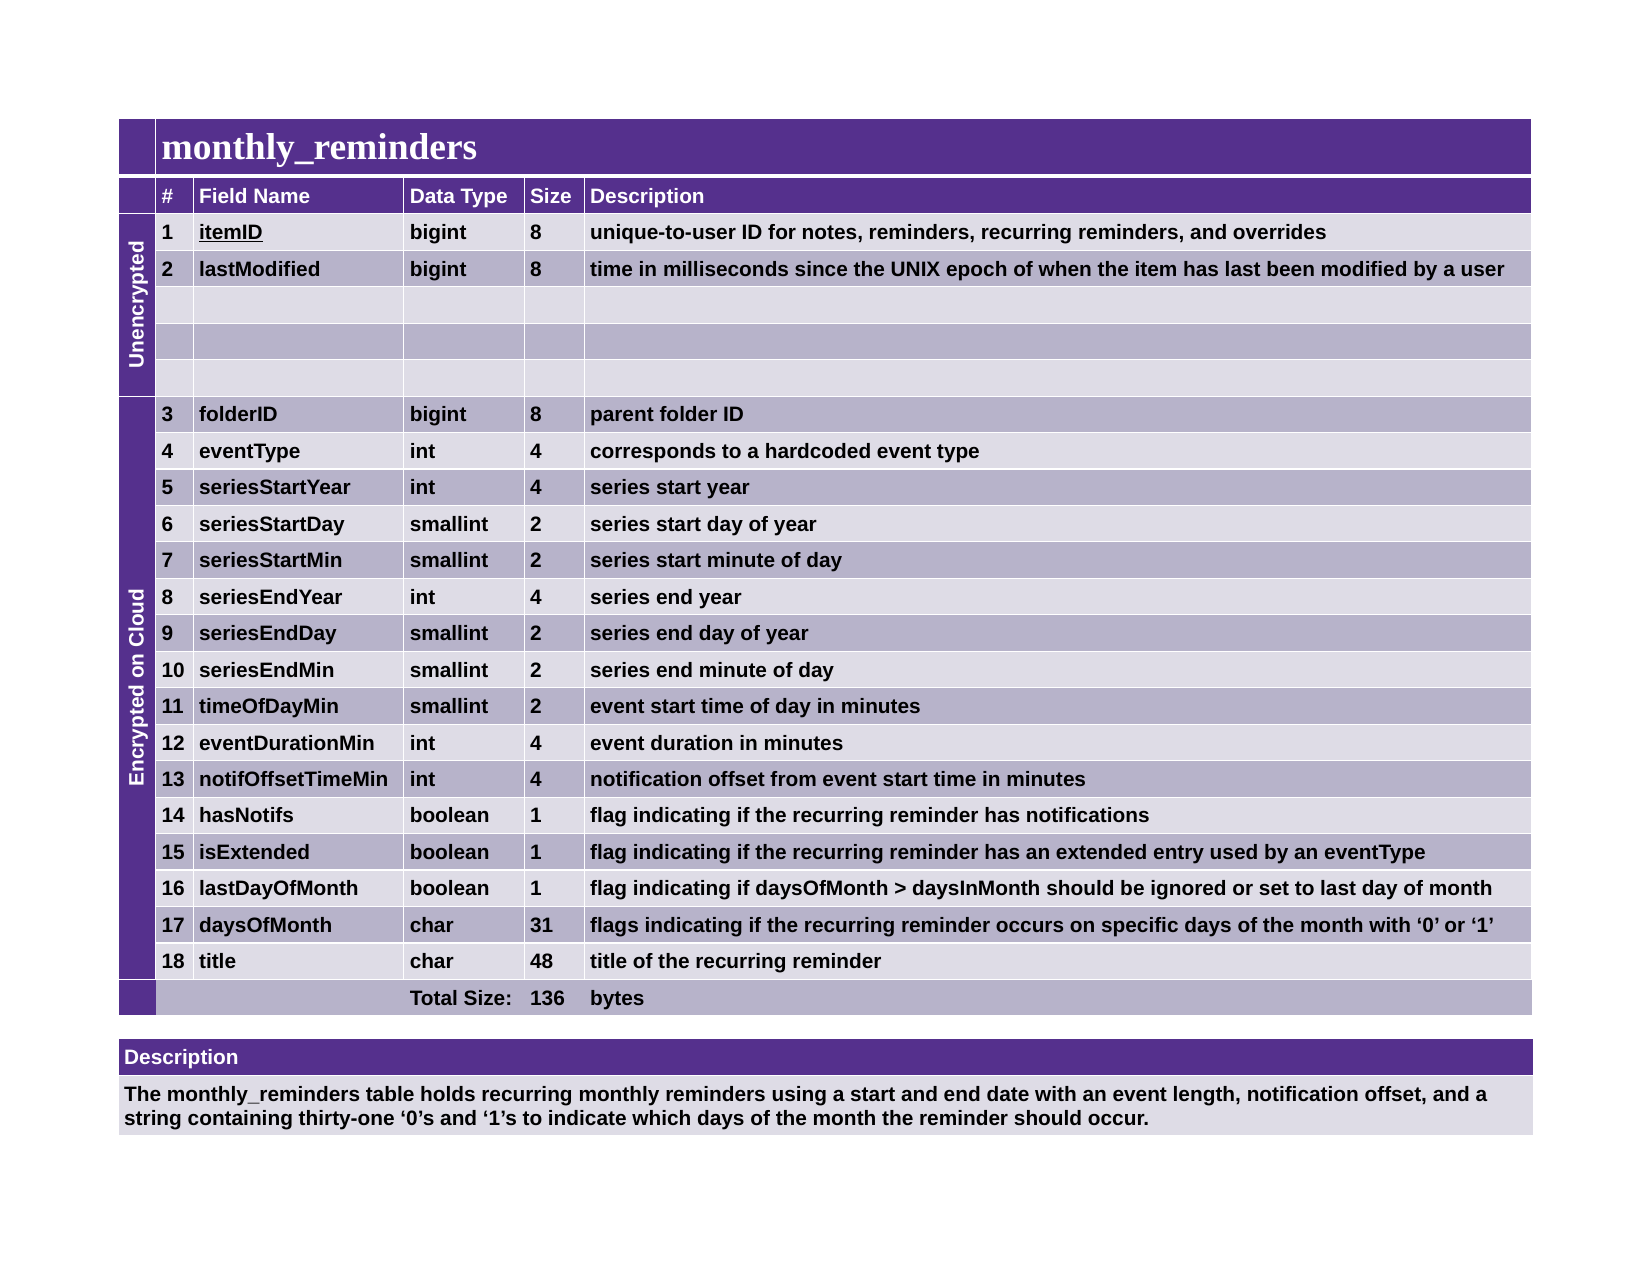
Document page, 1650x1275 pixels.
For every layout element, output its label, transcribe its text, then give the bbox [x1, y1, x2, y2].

table_cell smallint [404, 542, 524, 578]
table_cell isExtended [194, 834, 403, 869]
table_cell 2 [525, 506, 584, 541]
table_header Description [119, 1039, 1533, 1075]
table_cell Total Size: [404, 980, 524, 1015]
table_cell char [404, 907, 524, 942]
table_cell 4 [525, 761, 584, 797]
table_cell seriesStartYear [194, 470, 403, 505]
table_cell 16 [156, 871, 193, 906]
table_cell itemID [194, 214, 403, 250]
table_cell series end minute of day [585, 652, 1531, 687]
table_cell series start year [585, 470, 1531, 505]
table_cell Data Type [404, 178, 524, 213]
table_cell [119, 178, 155, 213]
table_cell Description [585, 178, 1531, 213]
table_cell seriesEndMin [194, 652, 403, 687]
table_cell flags indicating if the recurring reminder occurs on specific days of the month with ‘0’ or ‘1’ [585, 907, 1531, 942]
table_cell 136 [524, 980, 584, 1015]
table_cell 7 [156, 542, 193, 578]
table_cell event duration in minutes [585, 725, 1531, 760]
table_cell corresponds to a hardcoded event type [585, 433, 1531, 468]
table_header [119, 119, 155, 174]
table_cell [194, 360, 403, 396]
table_cell [404, 324, 524, 359]
table_cell int [404, 579, 524, 614]
table_cell [404, 360, 524, 396]
table_cell 8 [525, 214, 584, 250]
table_cell 15 [156, 834, 193, 869]
table_cell unique-to-user ID for notes, reminders, recurring reminders, and overrides [585, 214, 1531, 250]
table_cell Size [525, 178, 584, 213]
table_cell hasNotifs [194, 798, 403, 833]
table_cell 31 [525, 907, 584, 942]
table_cell boolean [404, 871, 524, 906]
table_cell seriesStartMin [194, 542, 403, 578]
table_cell series start day of year [585, 506, 1531, 541]
table_cell flag indicating if the recurring reminder has notifications [585, 798, 1531, 833]
table_cell 13 [156, 761, 193, 797]
table_cell [585, 287, 1531, 323]
table_cell seriesStartDay [194, 506, 403, 541]
table_cell seriesEndYear [194, 579, 403, 614]
table_cell Encrypted on Cloud [119, 397, 155, 979]
table_cell event start time of day in minutes [585, 688, 1531, 724]
table_cell title [194, 944, 403, 979]
table_cell [156, 980, 404, 1015]
table_cell 5 [156, 470, 193, 505]
table_cell notifOffsetTimeMin [194, 761, 403, 797]
table_cell bigint [404, 397, 524, 432]
table_cell 17 [156, 907, 193, 942]
table_cell boolean [404, 798, 524, 833]
table_cell title of the recurring reminder [585, 944, 1531, 979]
table_cell 2 [525, 615, 584, 651]
table_cell bigint [404, 251, 524, 286]
table_cell 1 [525, 798, 584, 833]
table_cell 48 [525, 944, 584, 979]
table_cell 2 [525, 652, 584, 687]
table_cell eventType [194, 433, 403, 468]
table_cell series end year [585, 579, 1531, 614]
table_cell [585, 360, 1531, 396]
table_cell 1 [156, 214, 193, 250]
table_cell bytes [584, 980, 1532, 1015]
table_cell [194, 324, 403, 359]
table_cell char [404, 944, 524, 979]
table_cell smallint [404, 688, 524, 724]
table_cell 4 [525, 433, 584, 468]
table_cell smallint [404, 506, 524, 541]
table_cell 12 [156, 725, 193, 760]
table_cell parent folder ID [585, 397, 1531, 432]
table_cell eventDurationMin [194, 725, 403, 760]
table_cell lastModified [194, 251, 403, 286]
table_cell 2 [156, 251, 193, 286]
table_cell 1 [525, 871, 584, 906]
table_cell 4 [525, 725, 584, 760]
table_cell 4 [156, 433, 193, 468]
table_cell Field Name [194, 178, 403, 213]
table_cell [525, 324, 584, 359]
table_cell folderID [194, 397, 403, 432]
table_cell boolean [404, 834, 524, 869]
table_cell 18 [156, 944, 193, 979]
table_cell smallint [404, 615, 524, 651]
table_cell 9 [156, 615, 193, 651]
table_cell [119, 980, 156, 1015]
table_cell 2 [525, 542, 584, 578]
table_cell [194, 287, 403, 323]
table_cell Unencrypted [119, 214, 155, 396]
table_cell seriesEndDay [194, 615, 403, 651]
table_cell time in milliseconds since the UNIX epoch of when the item has last been modified by a user [585, 251, 1531, 286]
table_cell [156, 324, 193, 359]
table_cell 11 [156, 688, 193, 724]
table_cell smallint [404, 652, 524, 687]
table_cell [525, 360, 584, 396]
table_cell 8 [525, 251, 584, 286]
table_cell daysOfMonth [194, 907, 403, 942]
table_cell [585, 324, 1531, 359]
table_cell bigint [404, 214, 524, 250]
table_cell int [404, 433, 524, 468]
table_cell timeOfDayMin [194, 688, 403, 724]
table_cell notification offset from event start time in minutes [585, 761, 1531, 797]
table_cell int [404, 761, 524, 797]
table_cell 14 [156, 798, 193, 833]
table_cell int [404, 725, 524, 760]
table_cell 1 [525, 834, 584, 869]
table_cell 10 [156, 652, 193, 687]
table_cell lastDayOfMonth [194, 871, 403, 906]
table_cell # [156, 178, 193, 213]
table_cell series end day of year [585, 615, 1531, 651]
table_cell [156, 360, 193, 396]
table_cell flag indicating if the recurring reminder has an extended entry used by an eventType [585, 834, 1531, 869]
table_cell int [404, 470, 524, 505]
table_cell 4 [525, 470, 584, 505]
table_cell flag indicating if daysOfMonth > daysInMonth should be ignored or set to last day of month [585, 871, 1531, 906]
table_cell 6 [156, 506, 193, 541]
table_cell [404, 287, 524, 323]
table_cell series start minute of day [585, 542, 1531, 578]
table_cell [525, 287, 584, 323]
table_cell [156, 287, 193, 323]
table_cell 2 [525, 688, 584, 724]
table_cell 4 [525, 579, 584, 614]
table_cell 8 [156, 579, 193, 614]
table_cell The monthly_reminders table holds recurring monthly reminders using a start and end date with an event length, notification offset, and a string containing thirty-one ‘0’s and ‘1’s to indicate which days of the month the reminder should occur. [119, 1076, 1533, 1135]
table_header monthly_reminders [156, 119, 1531, 174]
table_cell 8 [525, 397, 584, 432]
table_cell 3 [156, 397, 193, 432]
